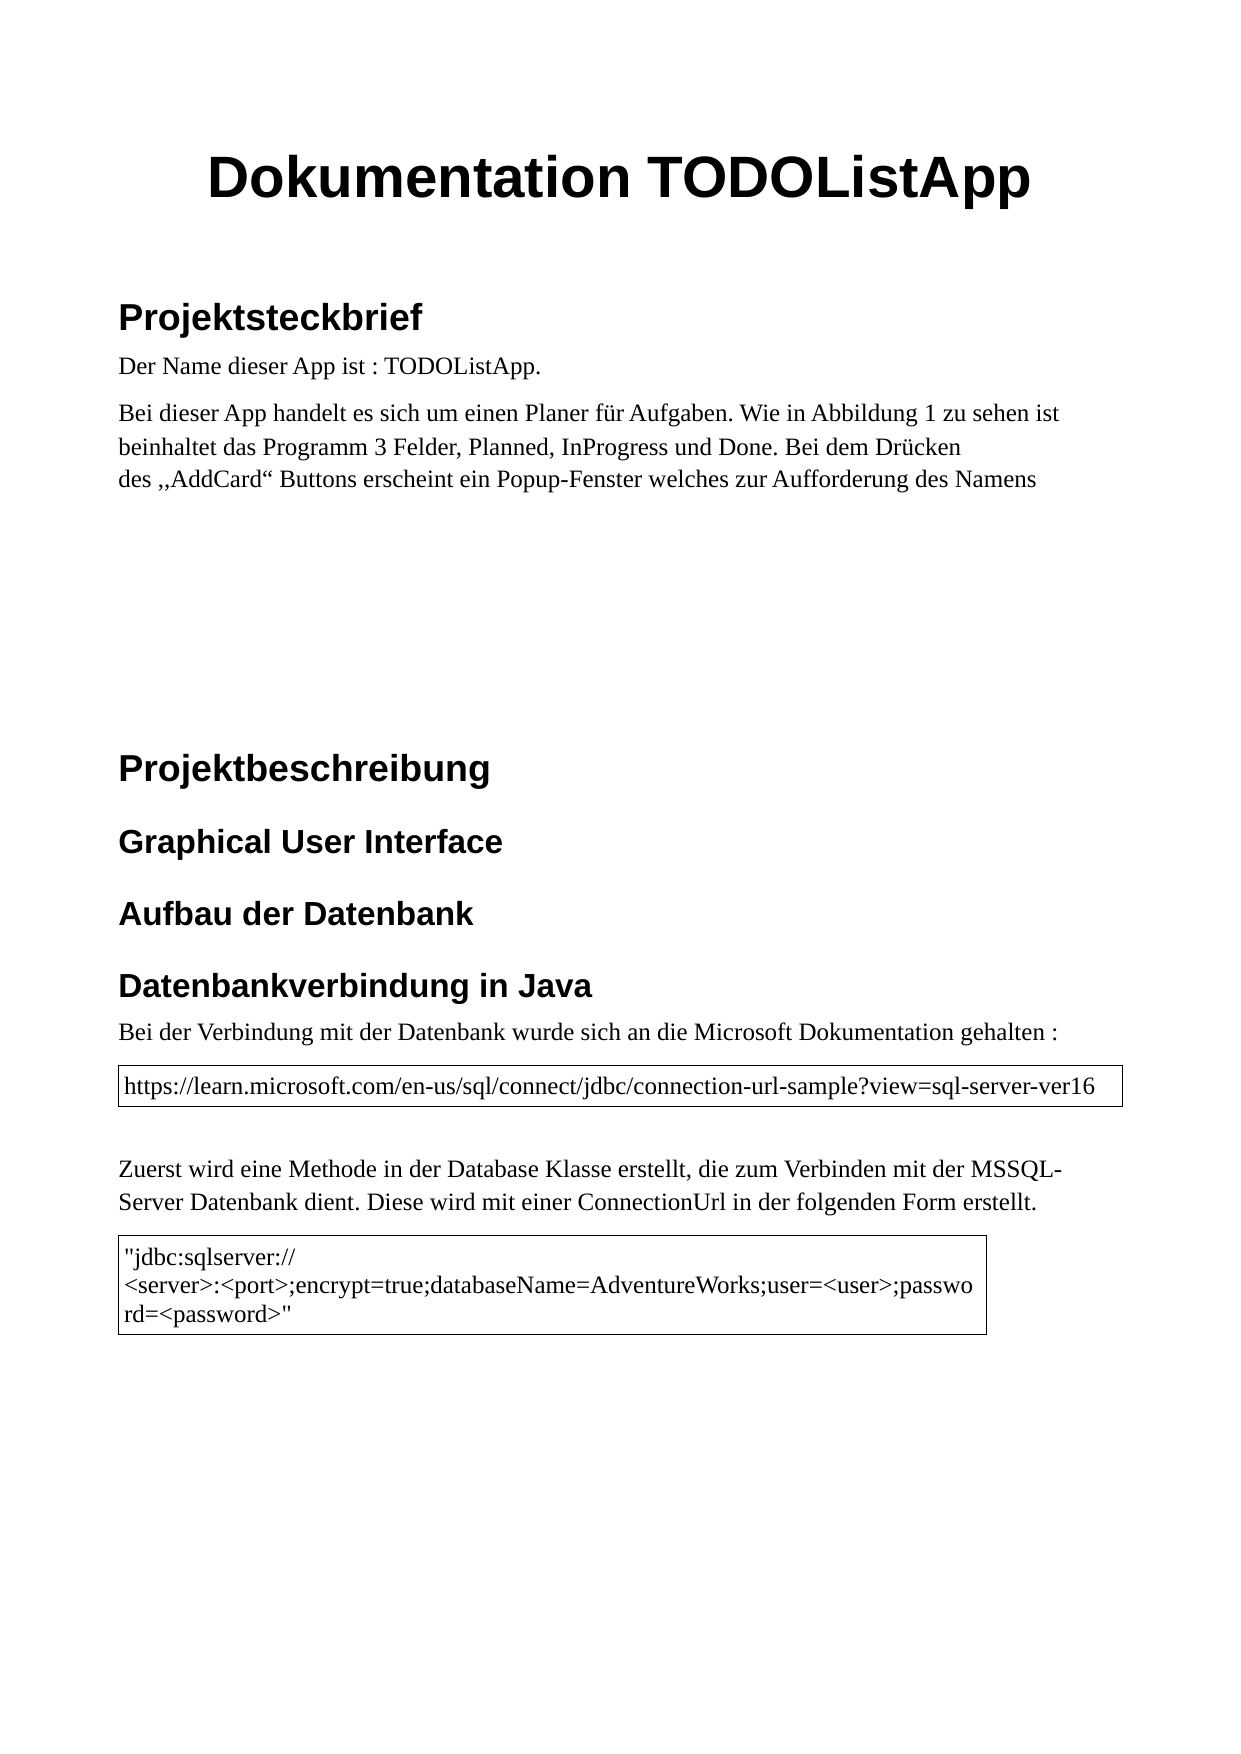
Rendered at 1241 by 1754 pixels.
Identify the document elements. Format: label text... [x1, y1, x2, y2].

subtitle Projektbeschreibung [118, 746, 1122, 789]
text Bei der Verbindung mit der Datenbank wurde sich an die Microsoft Dokumentation gehalten : [118, 1017, 1122, 1046]
title Dokumentation TODOListApp [118, 143, 1122, 210]
subtitle Graphical User Interface [118, 822, 1122, 861]
text Zuerst wird eine Methode in der Database Klasse erstellt, die zum Verbinden mit der MSSQL-Server Datenbank dient. Diese wird mit einer ConnectionUrl in der folgenden Form erstellt. [118, 1154, 1122, 1216]
table_header "jdbc:sqlserver://<server>:<port>;encrypt=true;databaseName=AdventureWorks;user=<user>;password=<password>" [119, 1236, 986, 1334]
subtitle Datenbankverbindung in Java [118, 966, 1122, 1004]
text Der Name dieser App ist : TODOListApp. [118, 351, 1122, 380]
table_header https://learn.microsoft.com/en-us/sql/connect/jdbc/connection-url-sample?view=sql-server-ver16 [119, 1066, 1122, 1106]
text Bei dieser App handelt es sich um einen Planer für Aufgaben. Wie in Abbildung 1 zu sehen ist beinhaltet das Programm 3 Felder, Planned, InProgress und Done. Bei dem Drücken des ,,AddCard“ Buttons erscheint ein Popup-Fenster welches zur Aufforderung des Namens [118, 398, 1122, 493]
subtitle Projektsteckbrief [118, 295, 1122, 338]
subtitle Aufbau der Datenbank [118, 894, 1122, 933]
